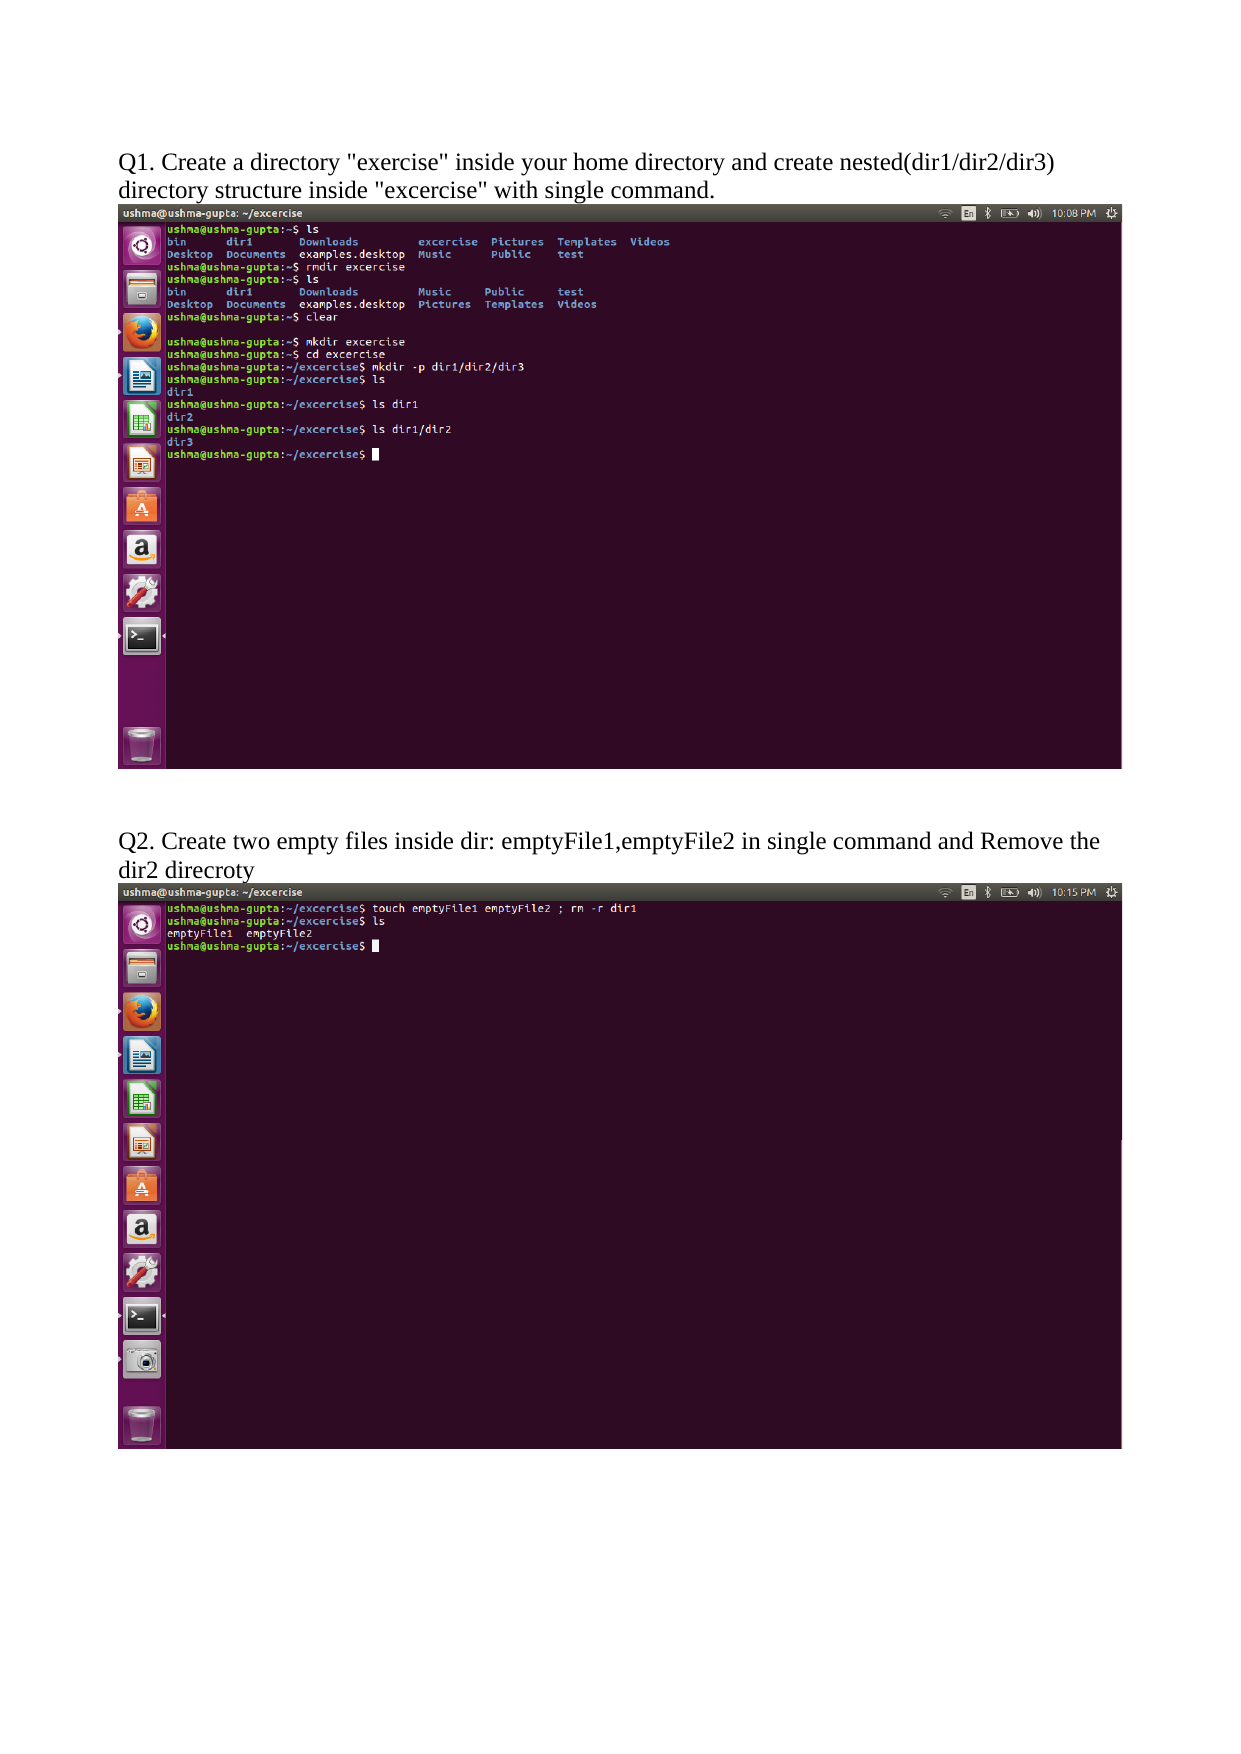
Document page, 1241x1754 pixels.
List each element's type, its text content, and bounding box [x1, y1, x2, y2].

picture [118, 883, 1123, 1449]
text Q1. Create a directory "exercise" inside your home directory and create nested(dir1/dir2/dir3) directory structure inside "excercise" with single command. [118, 147, 1122, 204]
picture [118, 204, 1123, 769]
text Q2. Create two empty files inside dir: emptyFile1,emptyFile2 in single command and Remove the dir2 direcroty [118, 826, 1122, 883]
